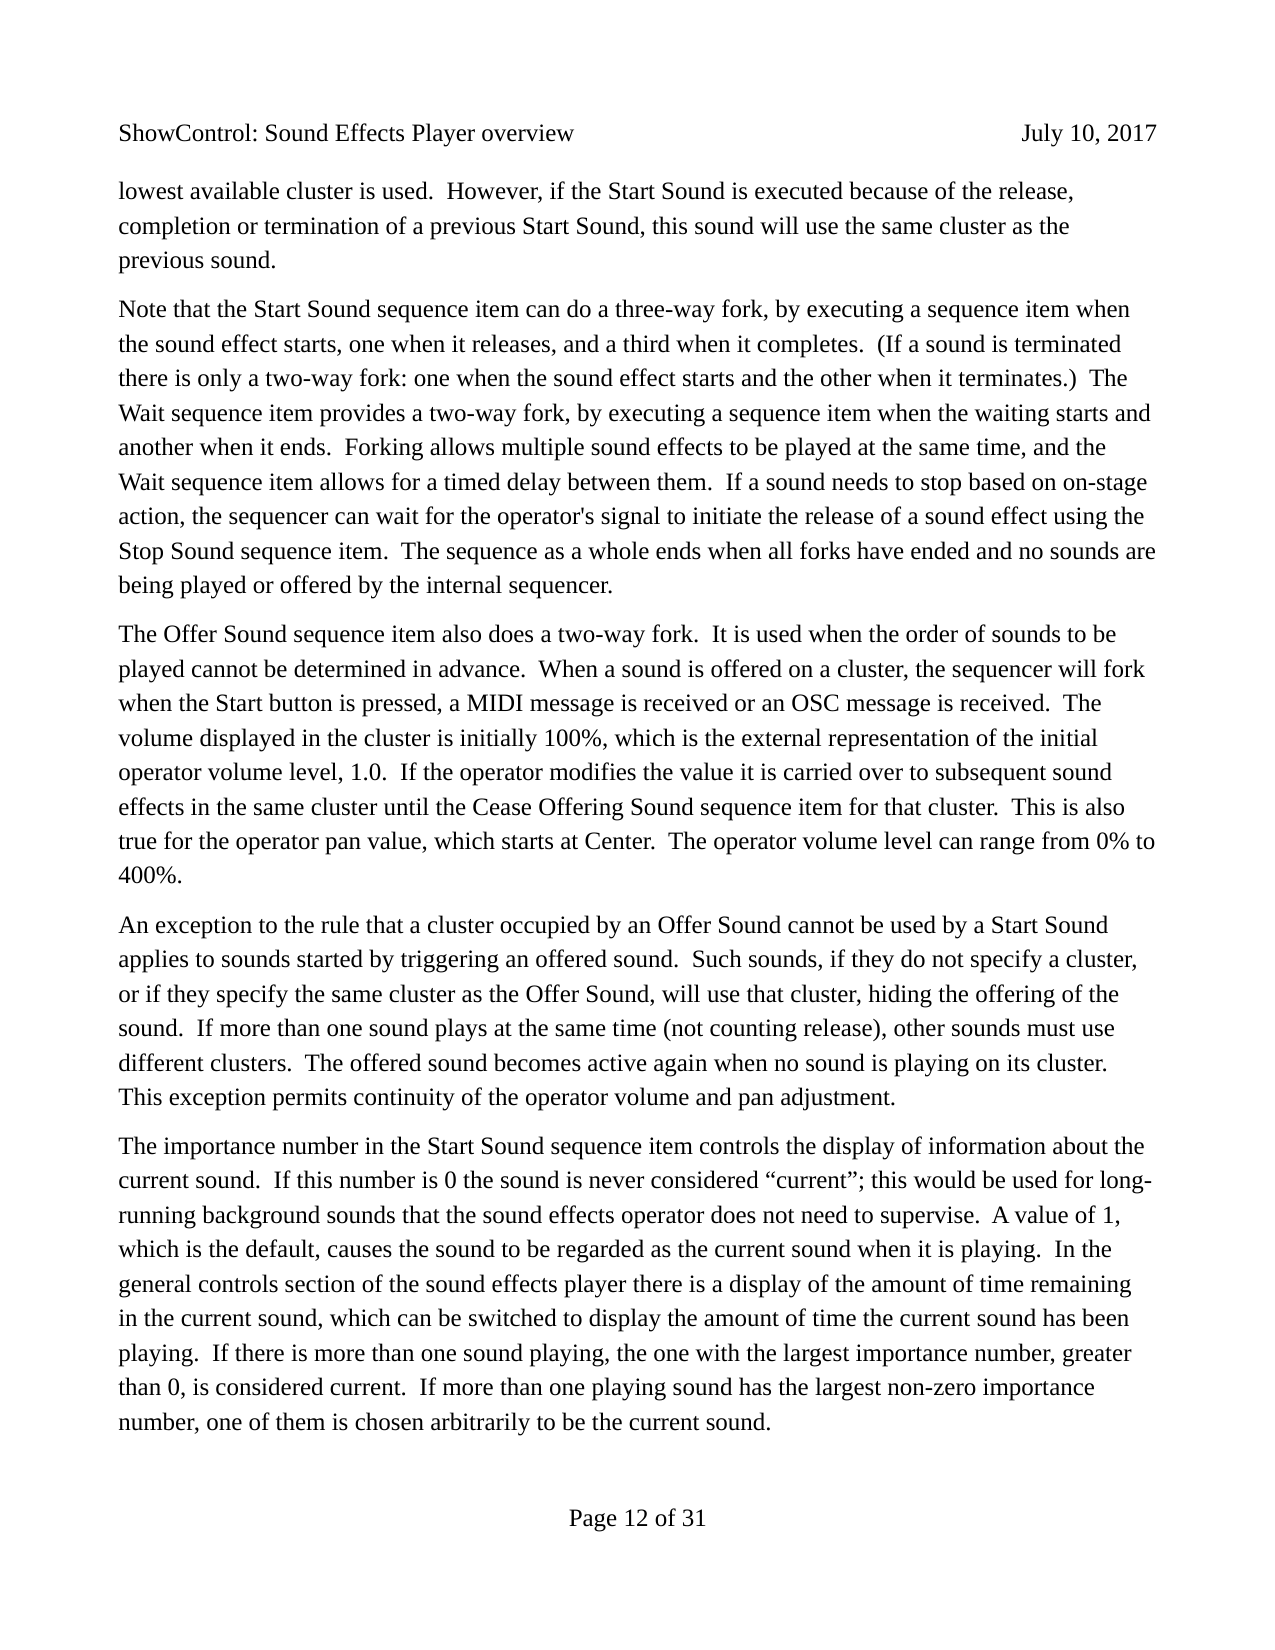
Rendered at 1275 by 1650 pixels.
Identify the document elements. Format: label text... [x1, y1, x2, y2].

text lowest available cluster is used. However, if the Start Sound is executed because of the release, completion or termination of a previous Start Sound, this sound will use the same cluster as the previous sound. [118, 176, 1157, 274]
text The importance number in the Start Sound sequence item controls the display of information about the current sound. If this number is 0 the sound is never considered “current”; this would be used for long-running background sounds that the sound effects operator does not need to supervise. A value of 1, which is the default, causes the sound to be regarded as the current sound when it is playing. In the general controls section of the sound effects player there is a display of the amount of time remaining in the current sound, which can be switched to display the amount of time the current sound has been playing. If there is more than one sound playing, the one with the largest importance number, greater than 0, is considered current. If more than one playing sound has the largest non-zero importance number, one of them is chosen arbitrarily to be the current sound. [118, 1131, 1157, 1436]
text An exception to the rule that a cluster occupied by an Offer Sound cannot be used by a Start Sound applies to sounds started by triggering an offered sound. Such sounds, if they do not specify a cluster, or if they specify the same cluster as the Offer Sound, will use that cluster, hiding the offering of the sound. If more than one sound plays at the same time (not counting release), other sounds must use different clusters. The offered sound becomes active again when no sound is playing on its cluster. This exception permits continuity of the operator volume and pan adjustment. [118, 910, 1157, 1111]
text Note that the Start Sound sequence item can do a three-way fork, by executing a sequence item when the sound effect starts, one when it releases, and a third when it completes. (If a sound is terminated there is only a two-way fork: one when the sound effect starts and the other when it terminates.) The Wait sequence item provides a two-way fork, by executing a sequence item when the waiting starts and another when it ends. Forking allows multiple sound effects to be played at the same time, and the Wait sequence item allows for a timed delay between them. If a sound needs to stop based on on-stage action, the sequencer can wait for the operator's signal to initiate the release of a sound effect using the Stop Sound sequence item. The sequence as a whole ends when all forks have ended and no sounds are being played or offered by the internal sequencer. [118, 294, 1157, 599]
text The Offer Sound sequence item also does a two-way fork. It is used when the order of sounds to be played cannot be determined in advance. When a sound is offered on a cluster, the sequencer will fork when the Start button is pressed, a MIDI message is received or an OSC message is received. The volume displayed in the cluster is initially 100%, which is the external representation of the initial operator volume level, 1.0. If the operator modifies the value it is carried over to subsequent sound effects in the same cluster until the Cease Offering Sound sequence item for that cluster. This is also true for the operator pan value, which starts at Center. The operator volume level can range from 0% to 400%. [118, 619, 1157, 889]
